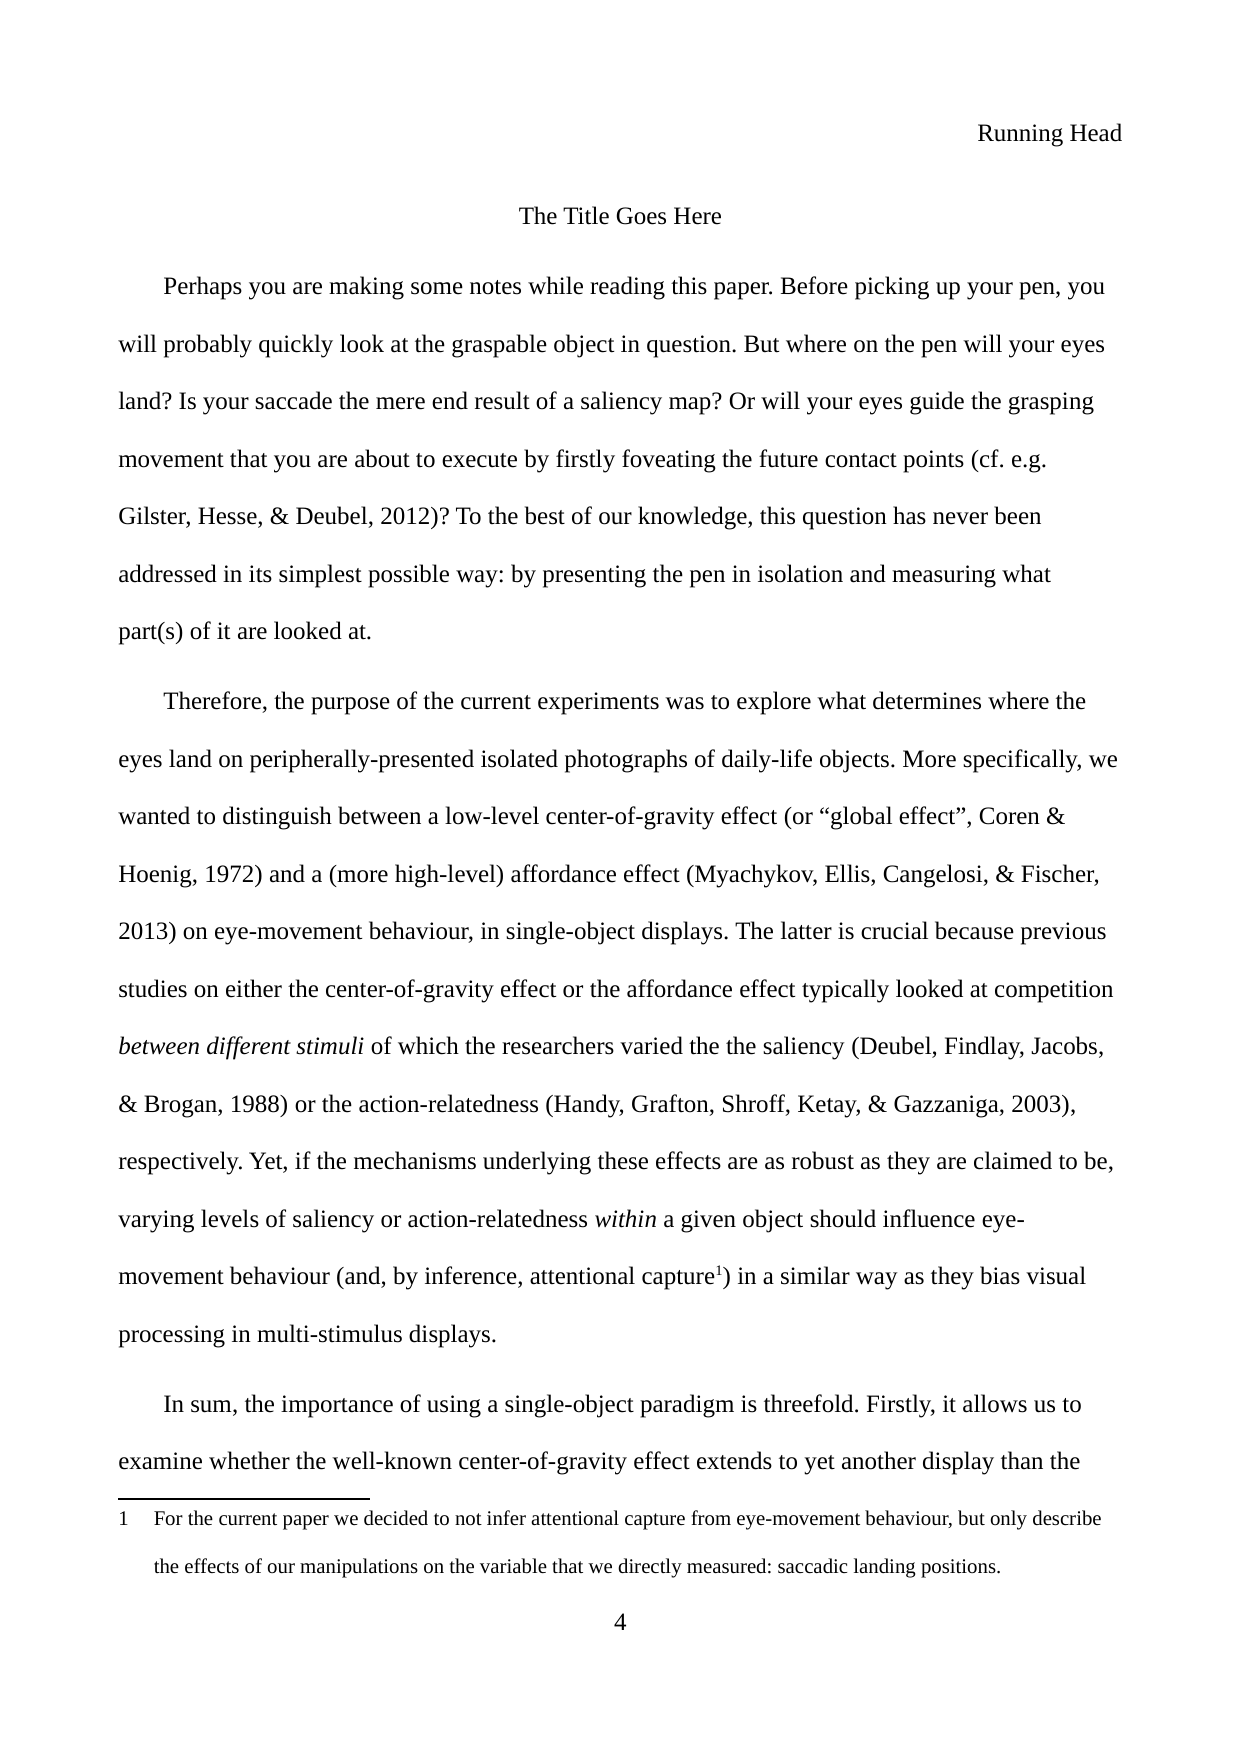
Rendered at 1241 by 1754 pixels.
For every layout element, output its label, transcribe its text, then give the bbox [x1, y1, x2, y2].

text For the current paper we decided to not infer attentional capture from eye-movement behaviour, but only describe the effects of our manipulations on the variable that we directly measured: saccadic landing positions. [118, 1505, 1122, 1578]
text Therefore, the purpose of the current experiments was to explore what determines where the eyes land on peripherally-presented isolated photographs of daily-life objects. More specifically, we wanted to distinguish between a low-level center-of-gravity effect (or “global effect”, Coren & Hoenig, 1972) and a (more high-level) affordance effect (Myachykov, Ellis, Cangelosi, & Fischer, 2013) on eye-movement behaviour, in single-object displays. The latter is crucial because previous studies on either the center-of-gravity effect or the affordance effect typically looked at competition between different stimuli of which the researchers varied the the saliency (Deubel, Findlay, Jacobs, & Brogan, 1988) or the action-relatedness (Handy, Grafton, Shroff, Ketay, & Gazzaniga, 2003), respectively. Yet, if the mechanisms underlying these effects are as robust as they are claimed to be, varying levels of saliency or action-relatedness within a given object should influence eye-movement behaviour (and, by inference, attentional capture) in a similar way as they bias visual processing in multi-stimulus displays. [118, 686, 1122, 1348]
subtitle The Title Goes Here [118, 201, 1122, 230]
text In sum, the importance of using a single-object paradigm is threefold. Firstly, it allows us to examine whether the well-known center-of-gravity effect extends to yet another display than the [118, 1389, 1122, 1475]
text Perhaps you are making some notes while reading this paper. Before picking up your pen, you will probably quickly look at the graspable object in question. But where on the pen will your eyes land? Is your saccade the mere end result of a saliency map? Or will your eyes guide the grasping movement that you are about to execute by firstly foveating the future contact points (cf. e.g. Gilster, Hesse, & Deubel, 2012)? To the best of our knowledge, this question has never been addressed in its simplest possible way: by presenting the pen in isolation and measuring what part(s) of it are looked at. [118, 271, 1122, 645]
